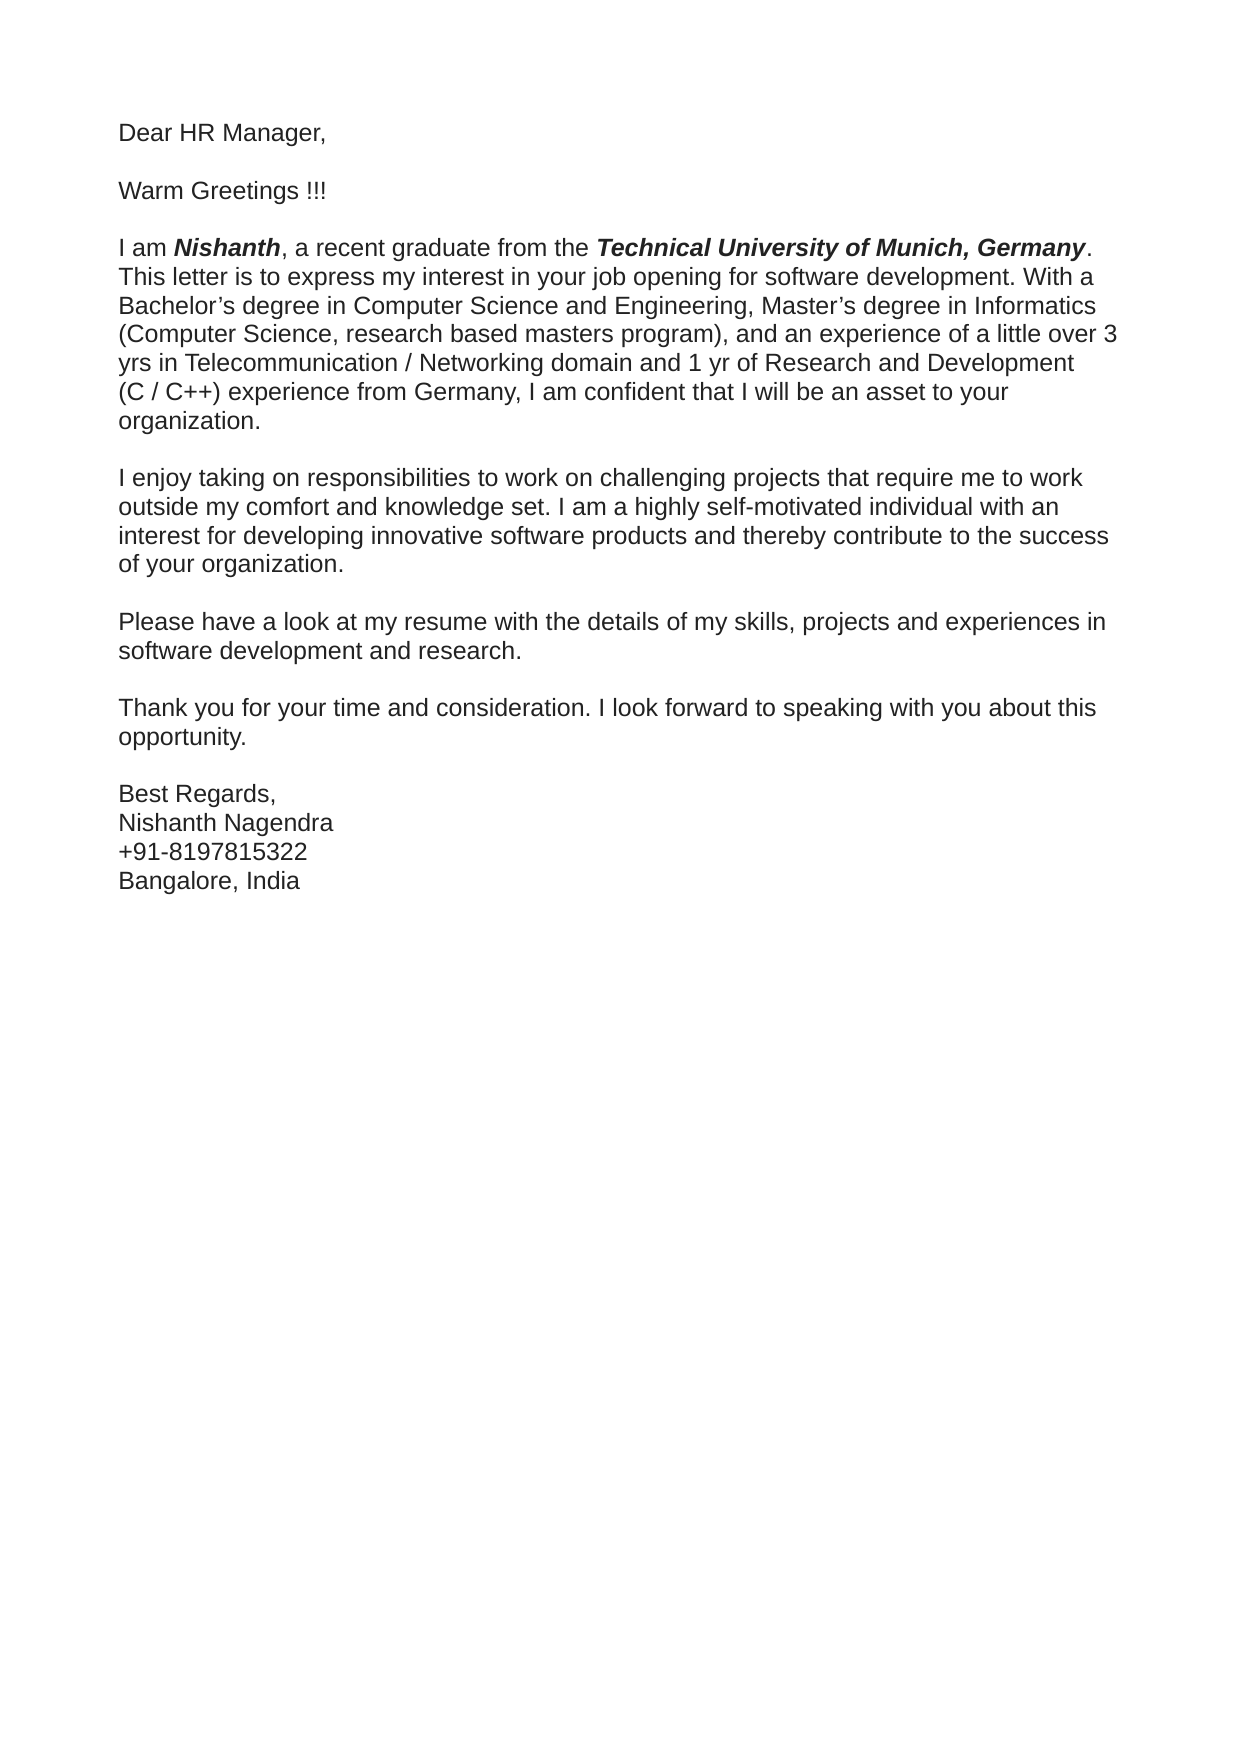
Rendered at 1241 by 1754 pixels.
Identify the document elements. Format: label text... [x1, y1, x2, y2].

text Nishanth Nagendra [118, 808, 1122, 837]
text Best Regards, [118, 779, 1122, 808]
text Thank you for your time and consideration. I look forward to speaking with you about this opportunity. [118, 693, 1122, 751]
text I am Nishanth, a recent graduate from the Technical University of Munich, Germany. This letter is to express my interest in your job opening for software development. With a Bachelor’s degree in Computer Science and Engineering, Master’s degree in Informatics (Computer Science, research based masters program), and an experience of a little over 3 yrs in Telecommunication / Networking domain and 1 yr of Research and Development (C / C++) experience from Germany, I am confident that I will be an asset to your organization. [118, 233, 1122, 434]
text Dear HR Manager, [118, 118, 1122, 147]
text Warm Greetings !!! [118, 176, 1122, 204]
text Please have a look at my resume with the details of my skills, projects and experiences in software development and research. [118, 607, 1122, 664]
text I enjoy taking on responsibilities to work on challenging projects that require me to work outside my comfort and knowledge set. I am a highly self-motivated individual with an interest for developing innovative software products and thereby contribute to the success of your organization. [118, 463, 1122, 578]
text Bangalore, India [118, 866, 1122, 894]
text +91-8197815322 [118, 837, 1122, 866]
